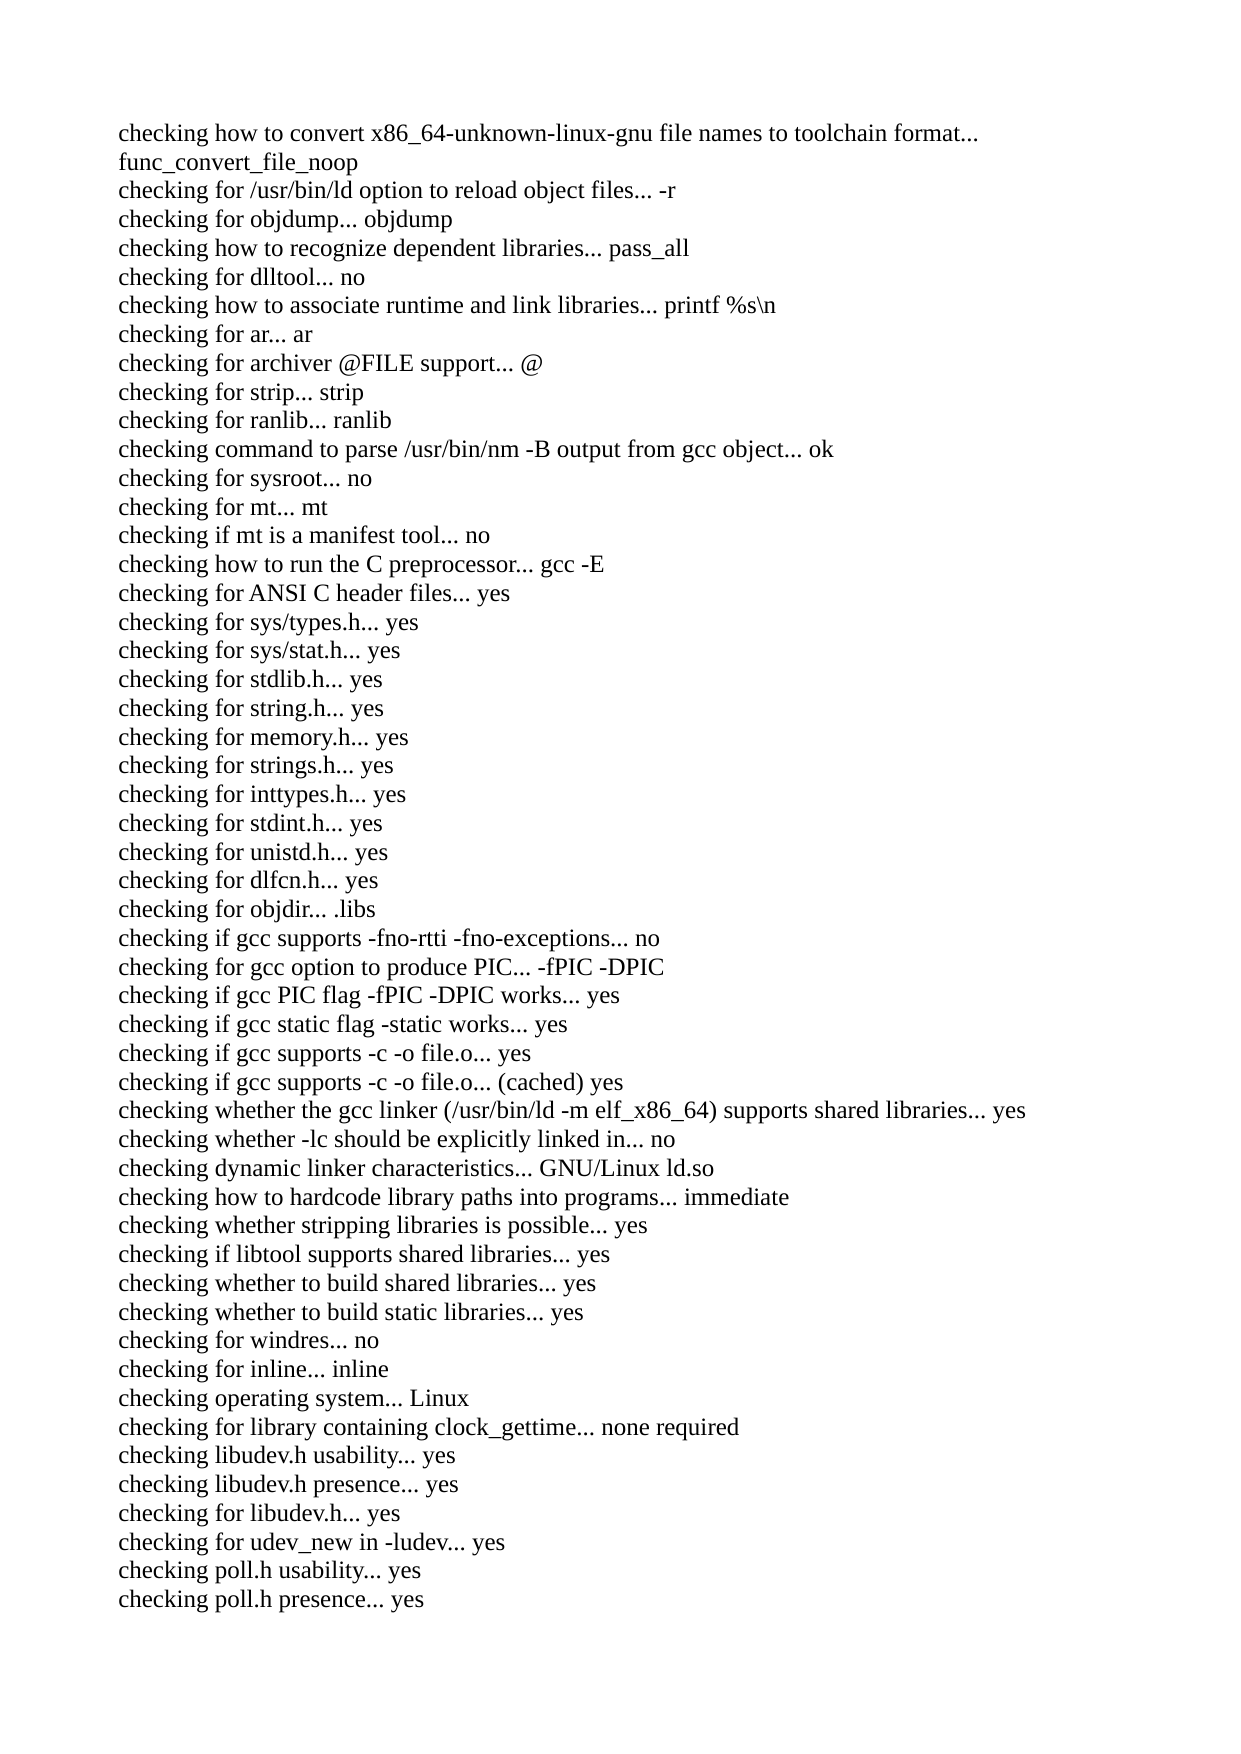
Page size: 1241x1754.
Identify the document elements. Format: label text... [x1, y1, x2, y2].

text checking for sys/types.h... yes [118, 607, 1122, 636]
text checking dynamic linker characteristics... GNU/Linux ld.so [118, 1153, 1122, 1182]
text checking for ANSI C header files... yes [118, 578, 1122, 607]
text checking command to parse /usr/bin/nm -B output from gcc object... ok [118, 434, 1122, 463]
text checking for library containing clock_gettime... none required [118, 1412, 1122, 1441]
text checking for sys/stat.h... yes [118, 636, 1122, 664]
text checking whether the gcc linker (/usr/bin/ld -m elf_x86_64) supports shared libraries... yes [118, 1096, 1122, 1124]
text checking whether -lc should be explicitly linked in... no [118, 1124, 1122, 1153]
text checking operating system... Linux [118, 1383, 1122, 1412]
text checking how to convert x86_64-unknown-linux-gnu file names to toolchain format... func_convert_file_noop [118, 118, 1122, 176]
text checking for libudev.h... yes [118, 1498, 1122, 1527]
text checking for objdir... .libs [118, 894, 1122, 923]
text checking for stdint.h... yes [118, 808, 1122, 837]
text checking how to associate runtime and link libraries... printf %s\n [118, 291, 1122, 319]
text checking whether to build shared libraries... yes [118, 1268, 1122, 1297]
text checking for strings.h... yes [118, 751, 1122, 779]
text checking for strip... strip [118, 377, 1122, 406]
text checking for memory.h... yes [118, 722, 1122, 751]
text checking how to run the C preprocessor... gcc -E [118, 549, 1122, 578]
text checking for string.h... yes [118, 693, 1122, 722]
text checking how to hardcode library paths into programs... immediate [118, 1182, 1122, 1211]
text checking for udev_new in -ludev... yes [118, 1527, 1122, 1556]
text checking for windres... no [118, 1326, 1122, 1354]
text checking libudev.h presence... yes [118, 1469, 1122, 1498]
text checking if mt is a manifest tool... no [118, 521, 1122, 549]
text checking for dlltool... no [118, 262, 1122, 291]
text checking if gcc supports -c -o file.o... (cached) yes [118, 1067, 1122, 1096]
text checking if gcc PIC flag -fPIC -DPIC works... yes [118, 981, 1122, 1009]
text checking for sysroot... no [118, 463, 1122, 492]
text checking for objdump... objdump [118, 204, 1122, 233]
text checking if gcc static flag -static works... yes [118, 1009, 1122, 1038]
text checking for ar... ar [118, 319, 1122, 348]
text checking for dlfcn.h... yes [118, 866, 1122, 894]
text checking for unistd.h... yes [118, 837, 1122, 866]
text checking for ranlib... ranlib [118, 406, 1122, 434]
text checking for inttypes.h... yes [118, 779, 1122, 808]
text checking if libtool supports shared libraries... yes [118, 1239, 1122, 1268]
text checking libudev.h usability... yes [118, 1441, 1122, 1469]
text checking if gcc supports -fno-rtti -fno-exceptions... no [118, 923, 1122, 952]
text checking if gcc supports -c -o file.o... yes [118, 1038, 1122, 1067]
text checking whether to build static libraries... yes [118, 1297, 1122, 1326]
text checking how to recognize dependent libraries... pass_all [118, 233, 1122, 262]
text checking for archiver @FILE support... @ [118, 348, 1122, 377]
text checking for mt... mt [118, 492, 1122, 521]
text checking for gcc option to produce PIC... -fPIC -DPIC [118, 952, 1122, 981]
text checking for /usr/bin/ld option to reload object files... -r [118, 176, 1122, 204]
text checking whether stripping libraries is possible... yes [118, 1211, 1122, 1239]
text checking for inline... inline [118, 1354, 1122, 1383]
text checking poll.h presence... yes [118, 1584, 1122, 1613]
text checking for stdlib.h... yes [118, 664, 1122, 693]
text checking poll.h usability... yes [118, 1556, 1122, 1584]
